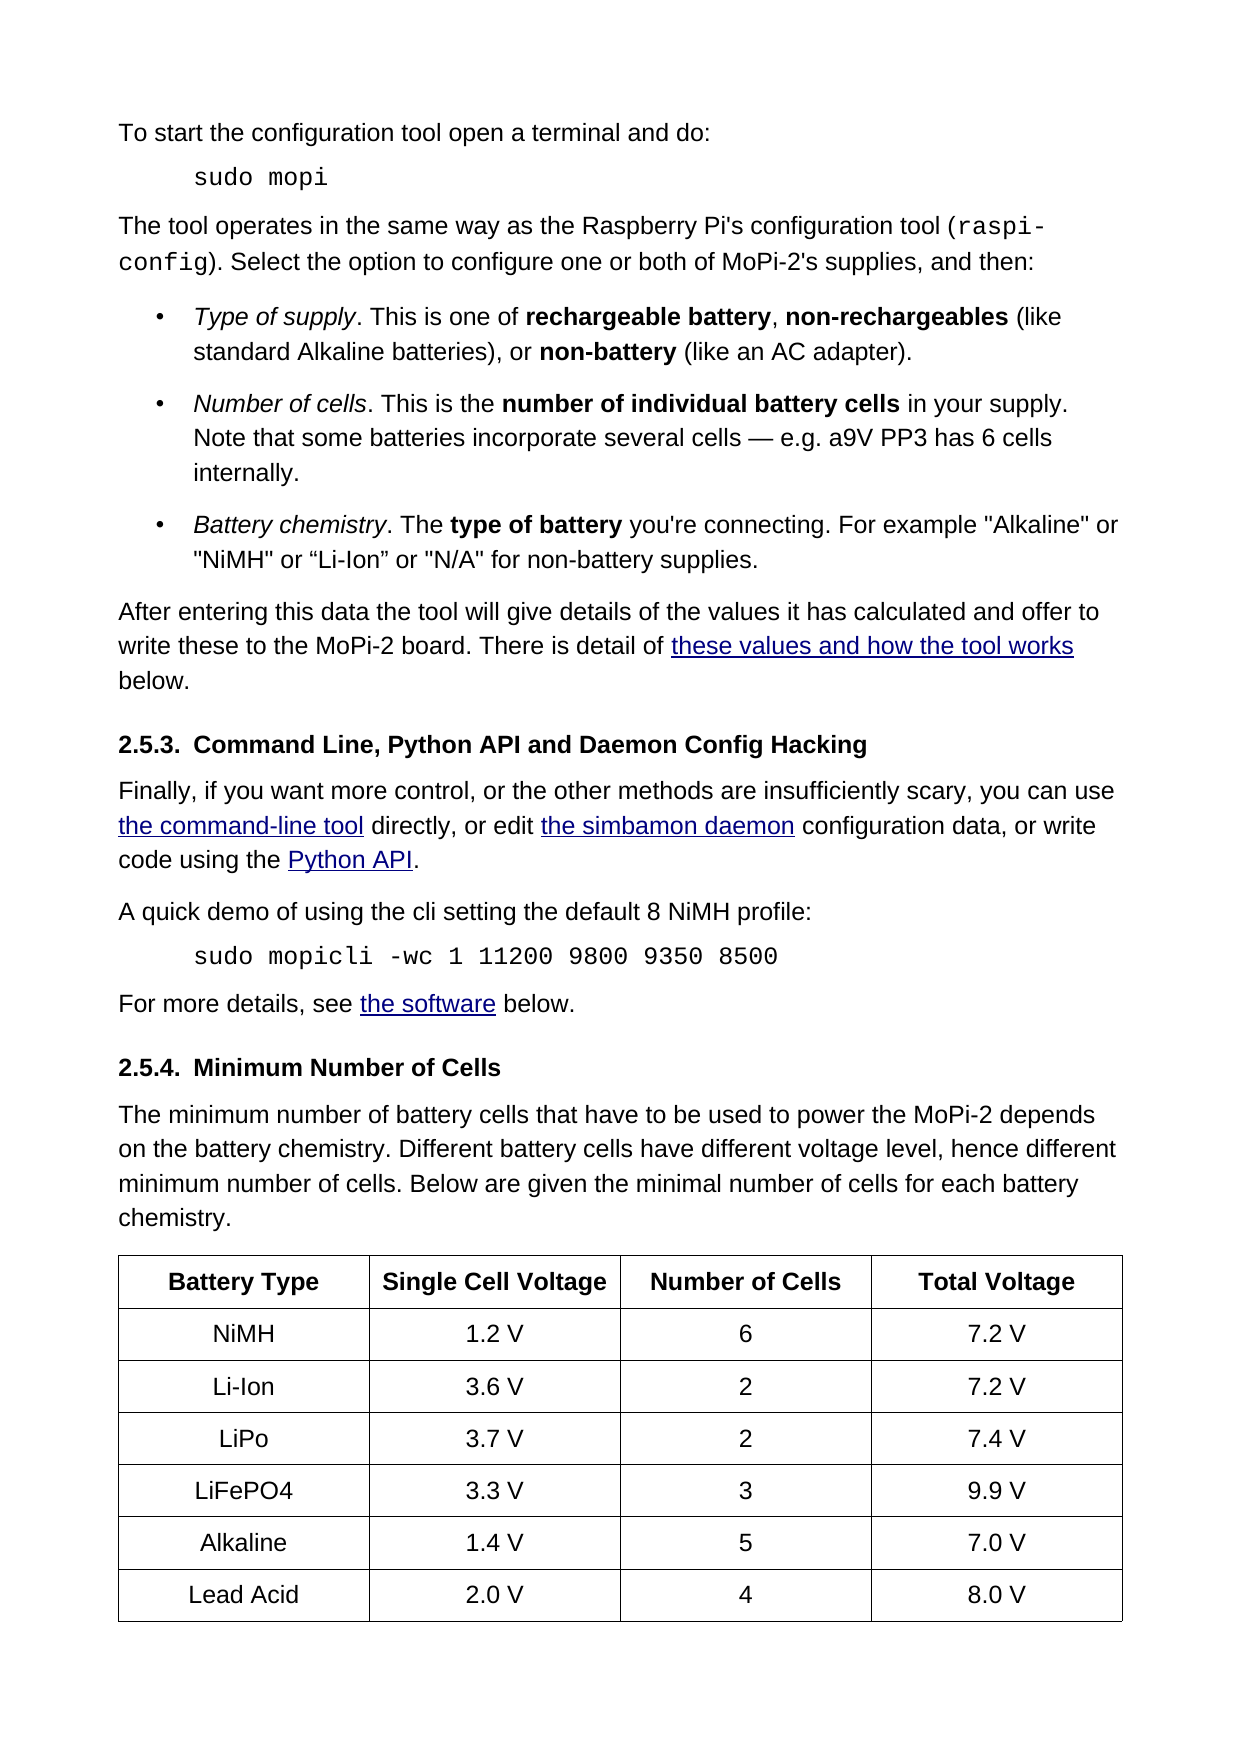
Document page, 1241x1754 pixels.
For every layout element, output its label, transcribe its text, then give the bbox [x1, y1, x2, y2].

text Finally, if you want more control, or the other methods are insufficiently scary, you can use the command-line tool directly, or edit the simbamon daemon configuration data, or write code using the Python API. [118, 776, 1122, 874]
table_cell 3.3 V [370, 1465, 620, 1516]
table_cell 9.9 V [872, 1465, 1122, 1516]
table_cell 2.0 V [370, 1570, 620, 1621]
text A quick demo of using the cli setting the default 8 NiMH profile: [118, 897, 1122, 926]
table_cell 7.4 V [872, 1413, 1122, 1464]
text After entering this data the tool will give details of the values it has calculated and offer to write these to the MoPi-2 board. There is detail of these values and how the tool works below. [118, 597, 1122, 694]
list Battery chemistry. The type of battery you're connecting. For example "Alkaline" or "NiMH" or “Li-Ion” or "N/A" for non-battery supplies. [156, 510, 1122, 573]
table_cell 6 [621, 1309, 871, 1360]
table_header Number of Cells [621, 1256, 871, 1308]
text For more details, see the software below. [118, 989, 1122, 1018]
table_cell Alkaline [119, 1517, 369, 1568]
table_cell LiPo [119, 1413, 369, 1464]
table_cell 3.7 V [370, 1413, 620, 1464]
table_cell NiMH [119, 1309, 369, 1360]
list Number of cells. This is the number of individual battery cells in your supply. Note that some batteries incorporate several cells — e.g. a9V PP3 has 6 cells internally. [156, 389, 1122, 487]
table_cell 1.4 V [370, 1517, 620, 1568]
table_cell Lead Acid [119, 1570, 369, 1621]
table_cell 3.6 V [370, 1361, 620, 1412]
table_cell 3 [621, 1465, 871, 1516]
table_cell 7.0 V [872, 1517, 1122, 1568]
text sudo mopi [193, 164, 1122, 193]
table_cell 4 [621, 1570, 871, 1621]
table_cell 5 [621, 1517, 871, 1568]
table_cell 2 [621, 1413, 871, 1464]
text The minimum number of battery cells that have to be used to power the MoPi-2 depends on the battery chemistry. Different battery cells have different voltage level, hence different minimum number of cells. Below are given the minimal number of cells for each battery chemistry. [118, 1100, 1122, 1232]
text sudo mopicli -wc 1 11200 9800 9350 8500 [193, 944, 1122, 972]
subtitle Minimum Number of Cells [118, 1053, 1122, 1082]
table_cell 8.0 V [872, 1570, 1122, 1621]
list Type of supply. This is one of rechargeable battery, non-rechargeables (like standard Alkaline batteries), or non-battery (like an AC adapter). [156, 302, 1122, 365]
table_cell LiFePO4 [119, 1465, 369, 1516]
table_header Total Voltage [872, 1256, 1122, 1308]
table_cell Li-Ion [119, 1361, 369, 1412]
text To start the configuration tool open a terminal and do: [118, 118, 1122, 147]
table_header Single Cell Voltage [370, 1256, 620, 1308]
table_cell 7.2 V [872, 1309, 1122, 1360]
table_cell 1.2 V [370, 1309, 620, 1360]
table_cell 7.2 V [872, 1361, 1122, 1412]
table_header Battery Type [119, 1256, 369, 1308]
table_cell 2 [621, 1361, 871, 1412]
text The tool operates in the same way as the Raspberry Pi's configuration tool (raspi-config). Select the option to configure one or both of MoPi-2's supplies, and then: [118, 211, 1122, 278]
subtitle Command Line, Python API and Daemon Config Hacking [118, 730, 1122, 758]
